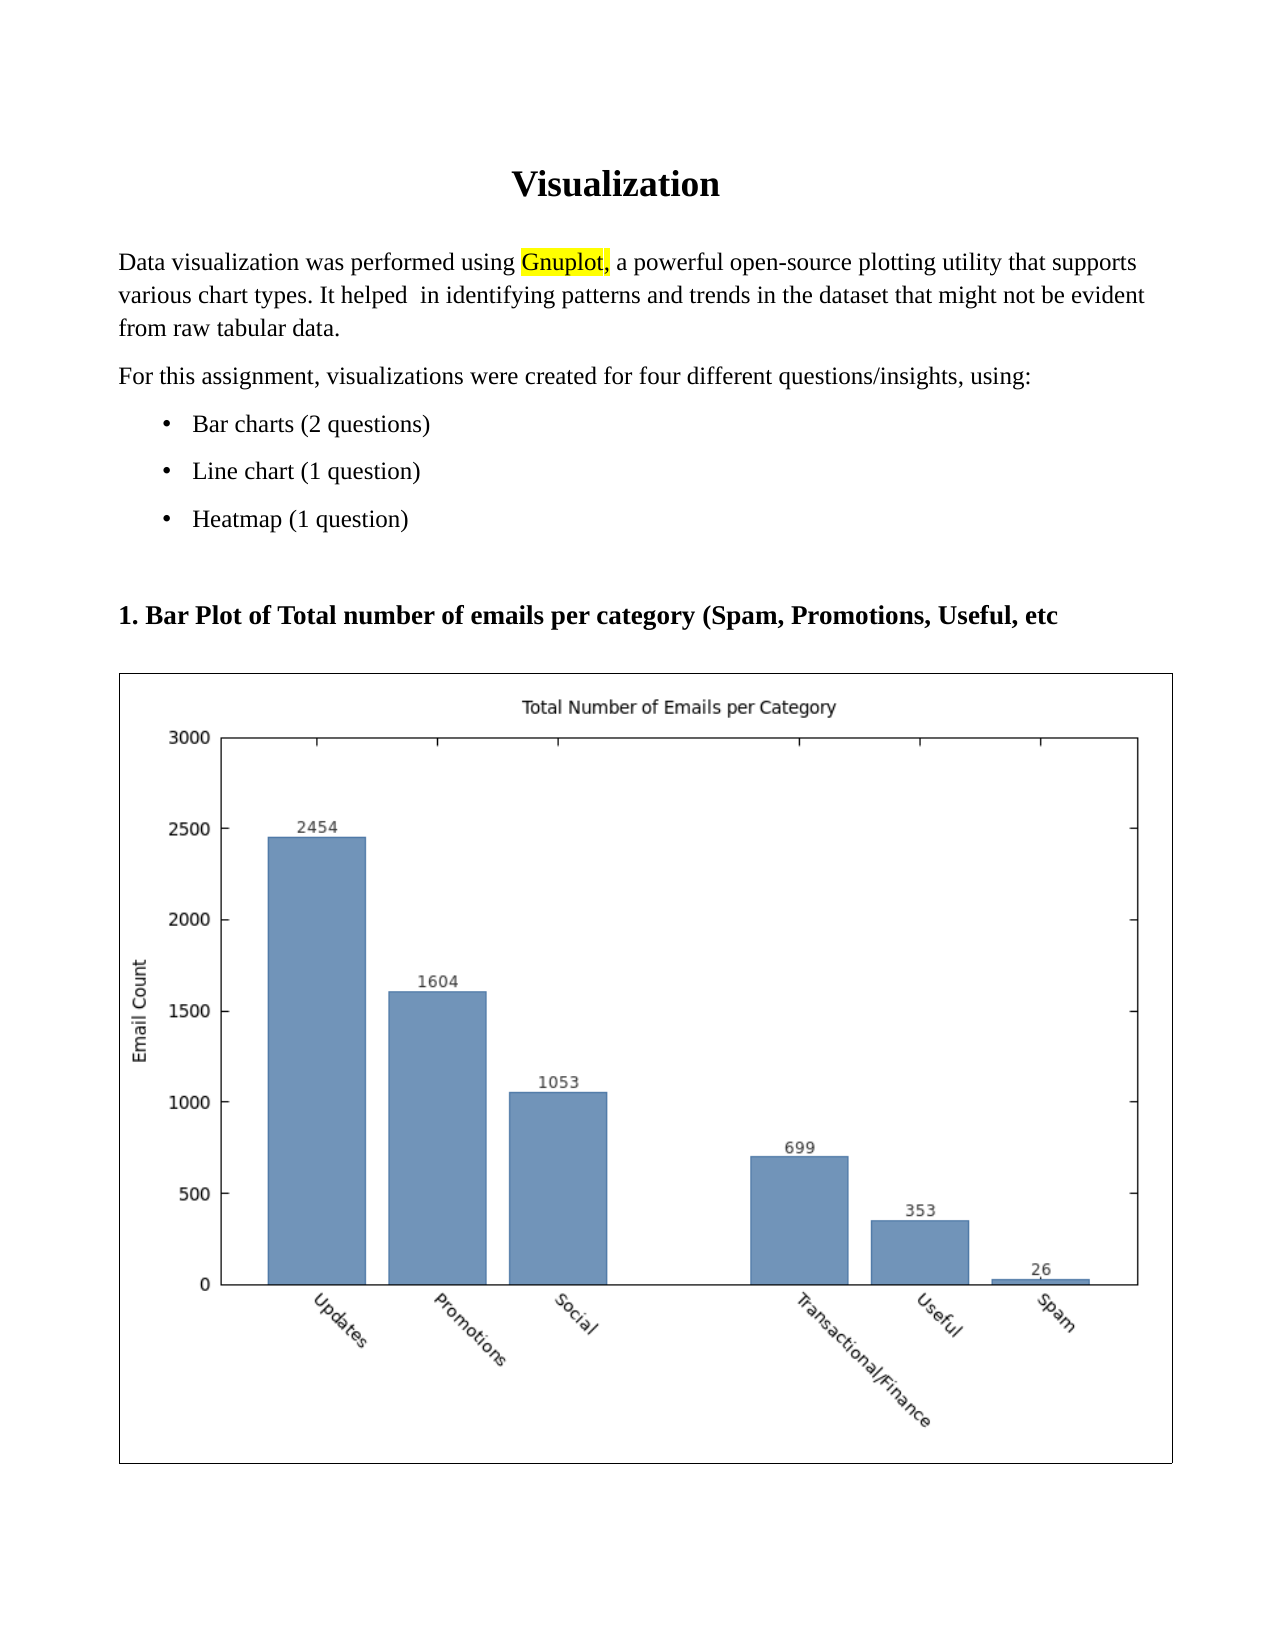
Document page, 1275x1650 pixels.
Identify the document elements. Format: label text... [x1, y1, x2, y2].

text Data visualization was performed using Gnuplot, a powerful open-source plotting utility that supports various chart types. It helped in identifying patterns and trends in the dataset that might not be evident from raw tabular data. [118, 247, 1157, 342]
text For this assignment, visualizations were created for four different questions/insights, using: [118, 361, 1157, 390]
list Heatmap (1 question) [162, 504, 1157, 533]
list Line chart (1 question) [162, 456, 1157, 485]
text Visualization [118, 161, 1157, 204]
list Bar charts (2 questions) [162, 409, 1157, 437]
picture [121, 676, 1170, 1461]
text 1. Bar Plot of Total number of emails per category (Spam, Promotions, Useful, etc [118, 599, 1157, 630]
